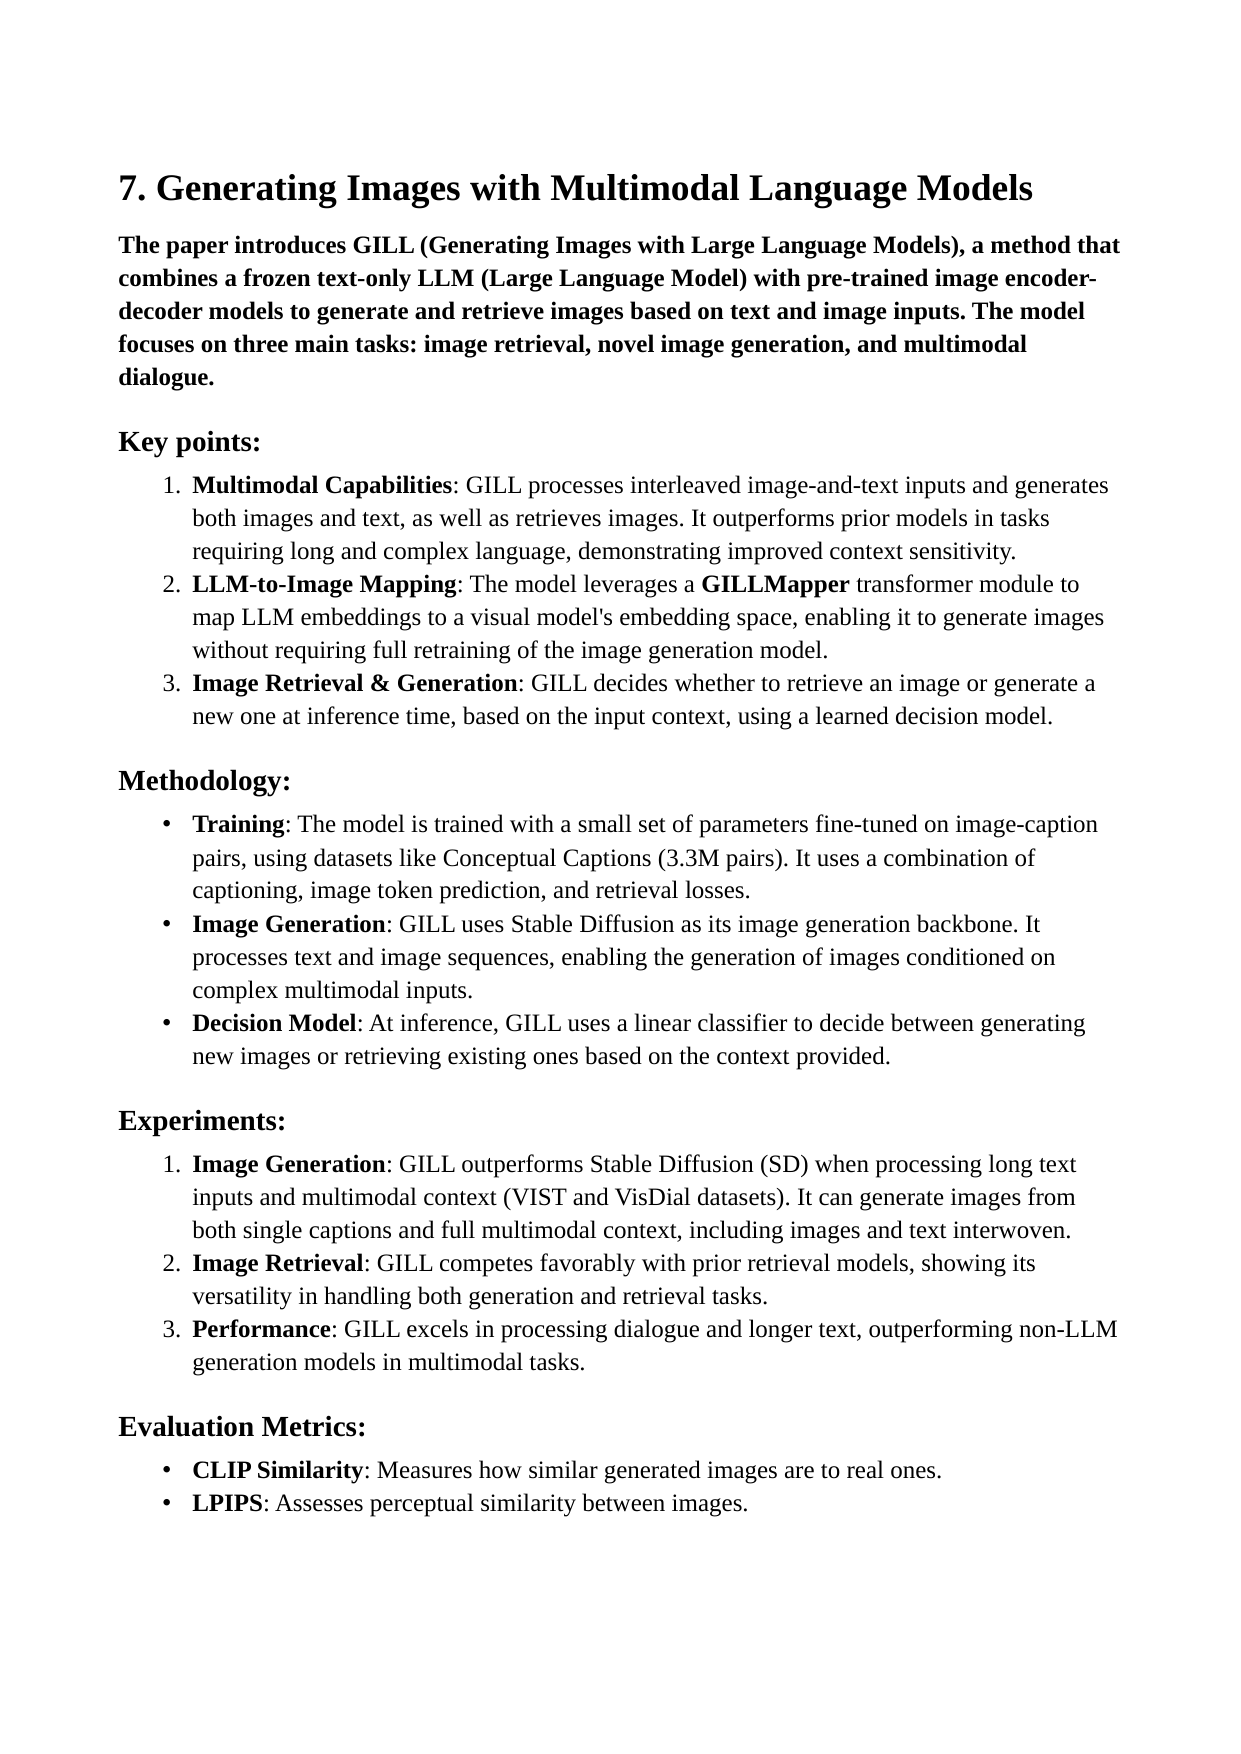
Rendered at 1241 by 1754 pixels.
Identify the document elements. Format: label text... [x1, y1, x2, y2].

subtitle Experiments: [118, 1103, 1122, 1136]
text The paper introduces GILL (Generating Images with Large Language Models), a method that combines a frozen text-only LLM (Large Language Model) with pre-trained image encoder-decoder models to generate and retrieve images based on text and image inputs. The model focuses on three main tasks: image retrieval, novel image generation, and multimodal dialogue. [118, 230, 1122, 391]
list Decision Model: At inference, GILL uses a linear classifier to decide between generating new images or retrieving existing ones based on the context provided. [162, 1008, 1122, 1069]
list Image Retrieval & Generation: GILL decides whether to retrieve an image or generate a new one at inference time, based on the input context, using a learned decision model. [162, 668, 1122, 730]
list Image Generation: GILL uses Stable Diffusion as its image generation backbone. It processes text and image sequences, enabling the generation of images conditioned on complex multimodal inputs. [162, 909, 1122, 1003]
list Multimodal Capabilities: GILL processes interleaved image-and-text inputs and generates both images and text, as well as retrieves images. It outperforms prior models in tasks requiring long and complex language, demonstrating improved context sensitivity. [162, 470, 1122, 565]
list LLM-to-Image Mapping: The model leverages a GILLMapper transformer module to map LLM embeddings to a visual model's embedding space, enabling it to generate images without requiring full retraining of the image generation model. [162, 569, 1122, 664]
subtitle Methodology: [118, 763, 1122, 797]
list CLIP Similarity: Measures how similar generated images are to real ones. [162, 1455, 1122, 1484]
text 7. Generating Images with Multimodal Language Models [118, 166, 1122, 209]
list Image Generation: GILL outperforms Stable Diffusion (SD) when processing long text inputs and multimodal context (VIST and VisDial datasets). It can generate images from both single captions and full multimodal context, including images and text interwoven. [162, 1149, 1122, 1244]
list Performance: GILL excels in processing dialogue and longer text, outperforming non-LLM generation models in multimodal tasks. [162, 1314, 1122, 1376]
subtitle Key points: [118, 424, 1122, 458]
list Training: The model is trained with a small set of parameters fine-tuned on image-caption pairs, using datasets like Conceptual Captions (3.3M pairs). It uses a combination of captioning, image token prediction, and retrieval losses. [162, 809, 1122, 904]
list Image Retrieval: GILL competes favorably with prior retrieval models, showing its versatility in handling both generation and retrieval tasks. [162, 1248, 1122, 1310]
subtitle Evaluation Metrics: [118, 1409, 1122, 1443]
list LPIPS: Assesses perceptual similarity between images. [162, 1488, 1122, 1517]
